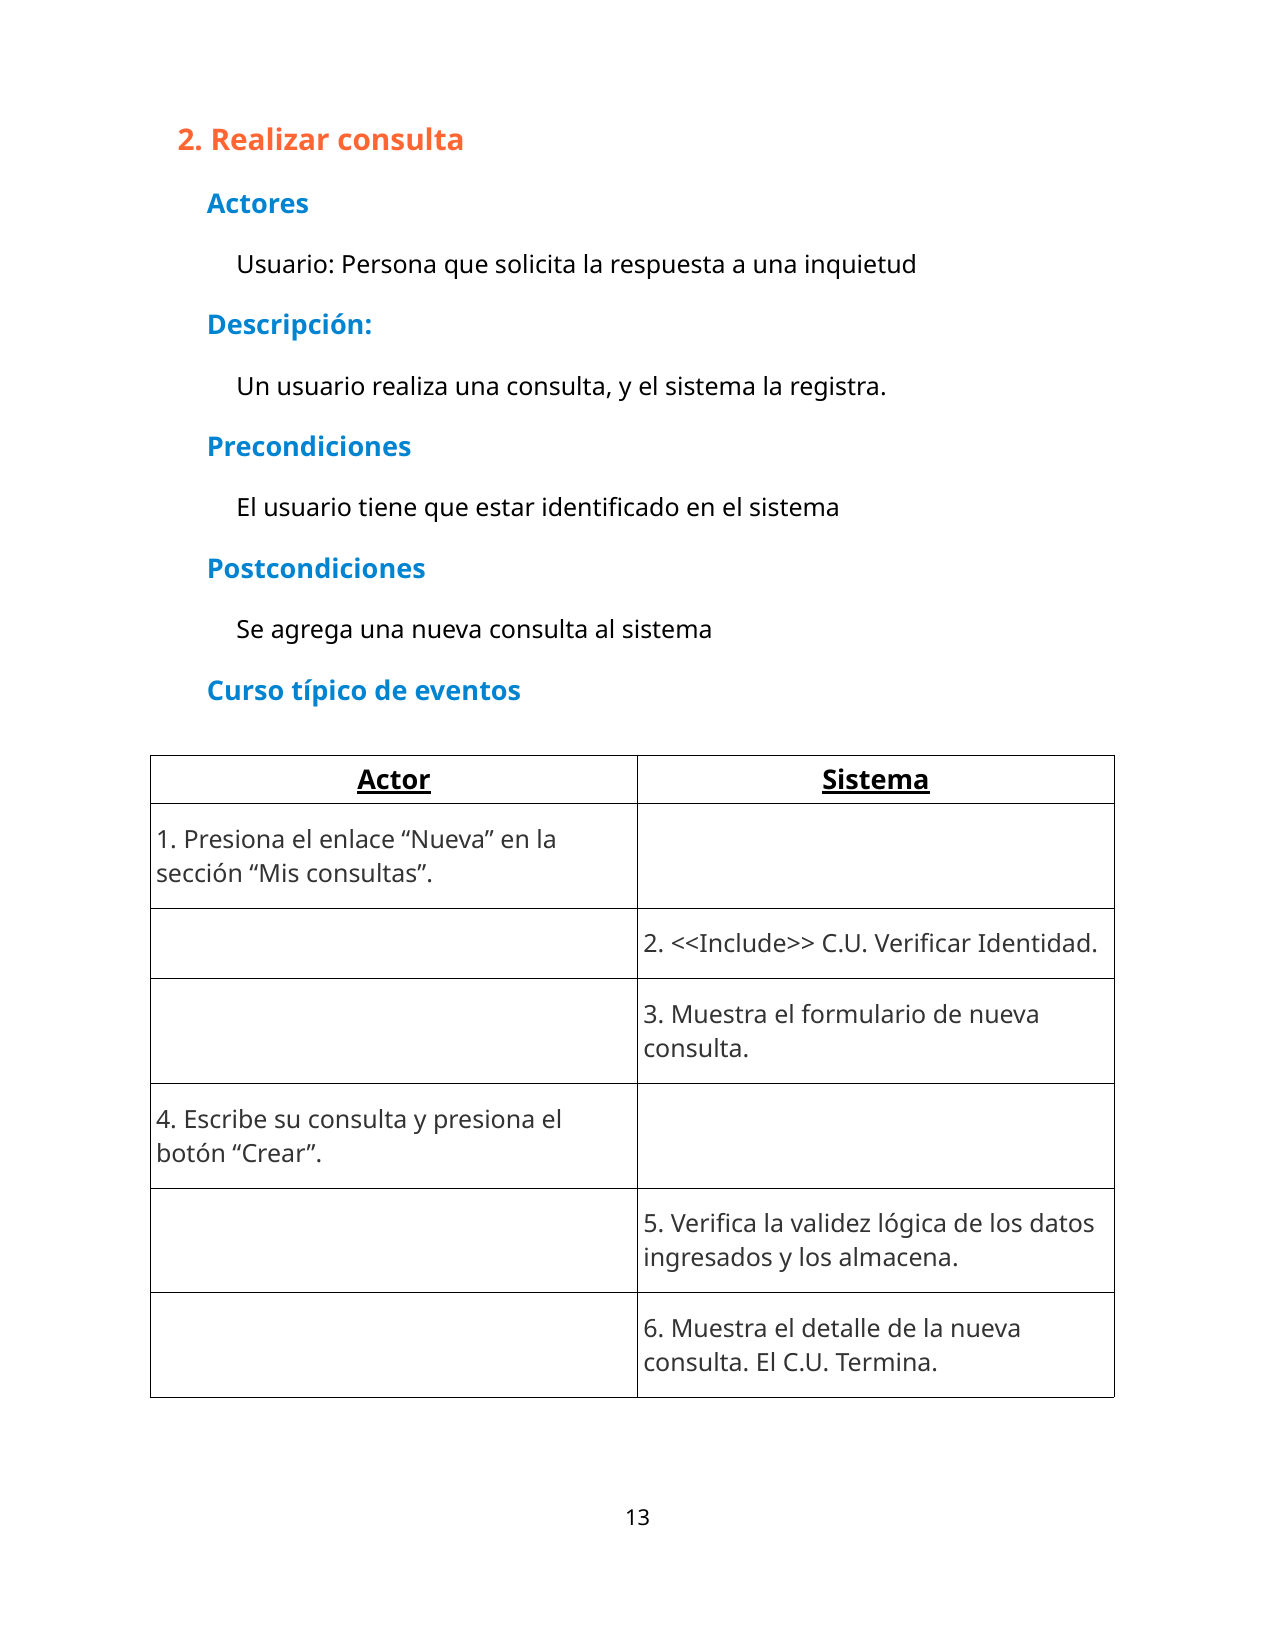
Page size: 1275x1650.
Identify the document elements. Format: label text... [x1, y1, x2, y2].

text Descripción: [207, 306, 1157, 343]
table_cell 1. Presiona el enlace “Nueva” en la sección “Mis consultas”. [151, 804, 637, 908]
text Se agrega una nueva consulta al sistema [236, 612, 1157, 646]
table_cell [638, 1084, 1114, 1188]
table_cell 6. Muestra el detalle de la nueva consulta. El C.U. Termina. [638, 1293, 1114, 1397]
text Curso típico de eventos [207, 671, 1157, 708]
text El usuario tiene que estar identificado en el sistema [236, 490, 1157, 524]
table_cell [151, 979, 637, 1083]
table_cell 5. Verifica la validez lógica de los datos ingresados y los almacena. [638, 1189, 1114, 1292]
table_cell [151, 909, 637, 978]
text 2. Realizar consulta [177, 118, 1157, 158]
text Usuario: Persona que solicita la respuesta a una inquietud [236, 246, 1157, 280]
table_cell [151, 1293, 637, 1397]
table_header Sistema [638, 756, 1114, 803]
table_cell 2. <<Include>> C.U. Verificar Identidad. [638, 909, 1114, 978]
table_cell 4. Escribe su consulta y presiona el botón “Crear”. [151, 1084, 637, 1188]
table_cell [638, 804, 1114, 908]
table_cell [151, 1189, 637, 1292]
text Precondiciones [207, 428, 1157, 464]
table_cell 3. Muestra el formulario de nueva consulta. [638, 979, 1114, 1083]
text Actores [207, 184, 1157, 221]
text Postcondiciones [207, 549, 1157, 586]
text Un usuario realiza una consulta, y el sistema la registra. [236, 368, 1157, 402]
table_header Actor [151, 756, 637, 803]
